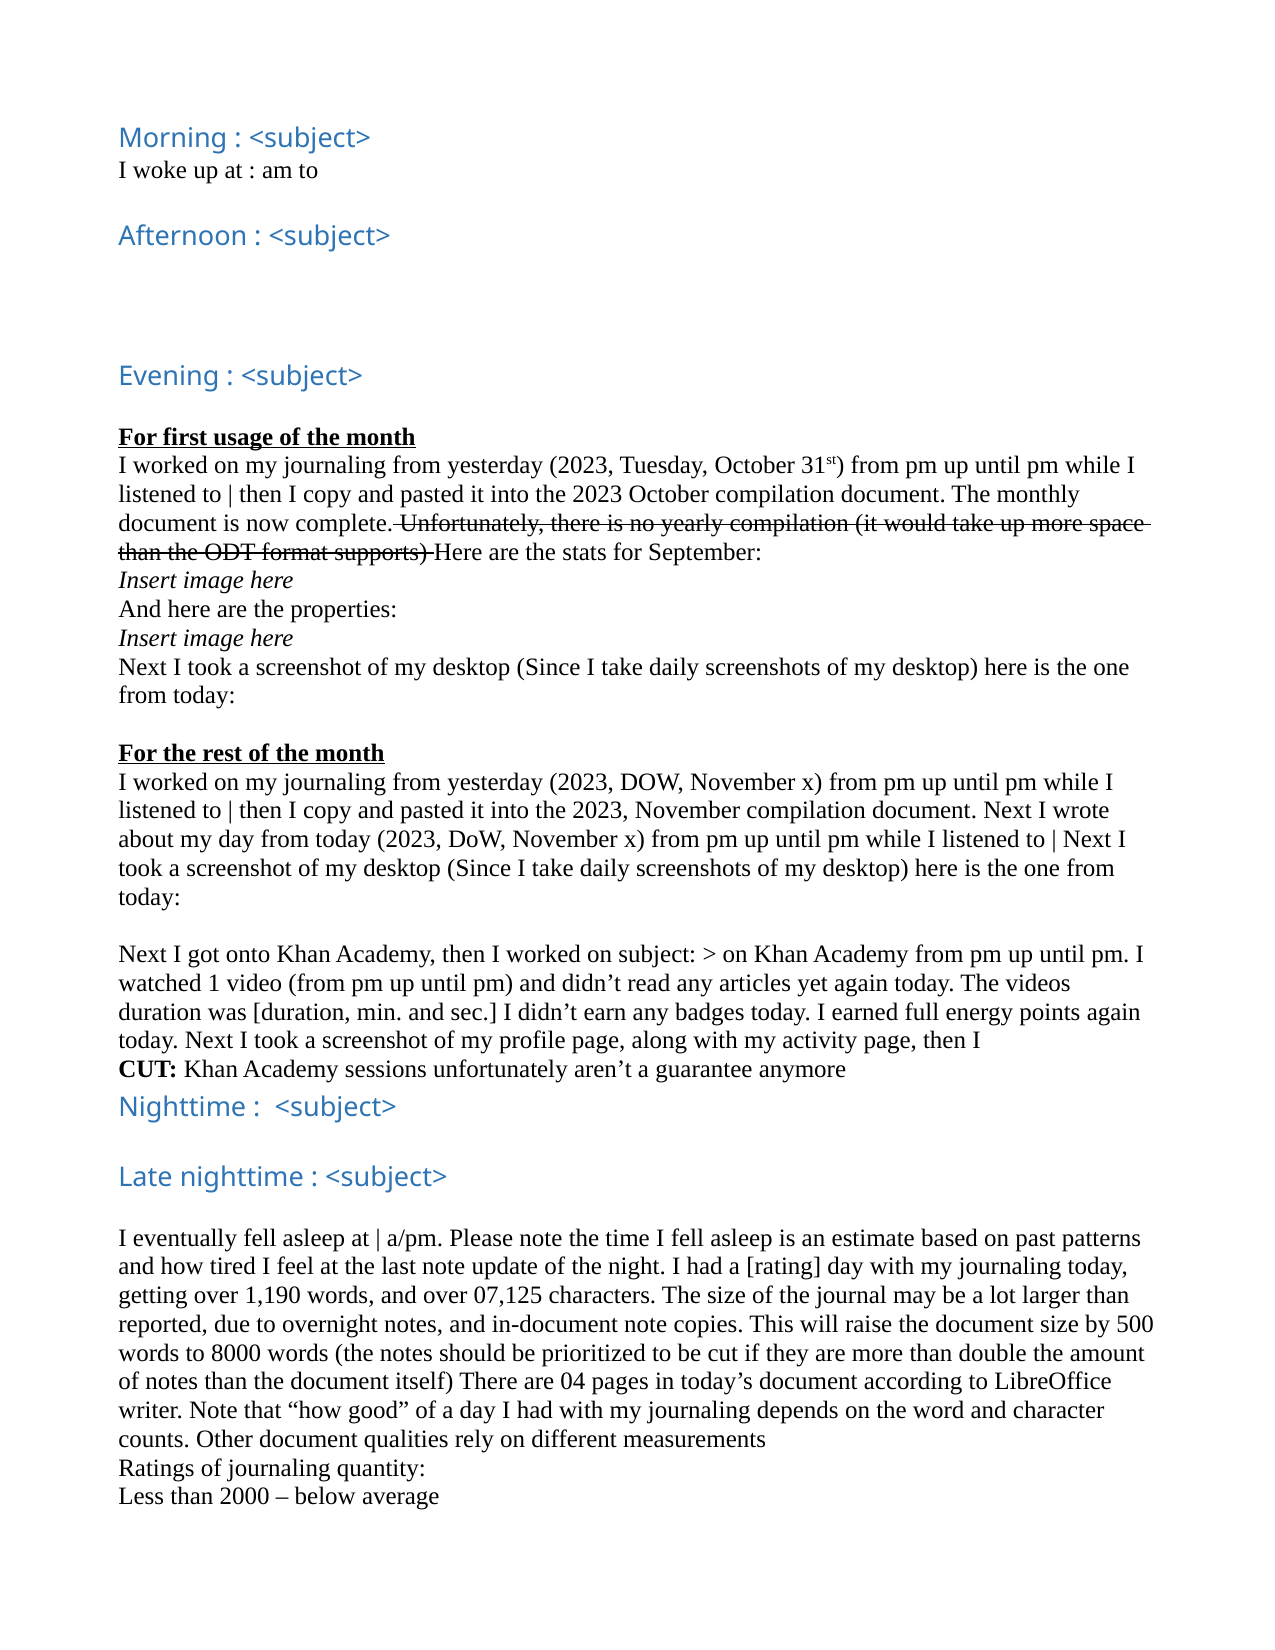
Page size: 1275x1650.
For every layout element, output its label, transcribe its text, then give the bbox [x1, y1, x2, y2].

subtitle Afternoon : <subject> [118, 217, 1157, 253]
subtitle Morning : <subject> [118, 118, 1157, 155]
text Next I got onto Khan Academy, then I worked on subject: > on Khan Academy from pm up until pm. I watched 1 video (from pm up until pm) and didn’t read any articles yet again today. The videos duration was [duration, min. and sec.] I didn’t earn any badges today. I earned full energy points again today. Next I took a screenshot of my profile page, along with my activity page, then I [118, 939, 1157, 1054]
text I woke up at : am to [118, 155, 1157, 184]
text I worked on my journaling from yesterday (2023, Tuesday, October 31st) from pm up until pm while I listened to | then I copy and pasted it into the 2023 October compilation document. The monthly document is now complete. Unfortunately, there is no yearly compilation (it would take up more space than the ODT format supports) Here are the stats for September: [118, 451, 1157, 566]
subtitle Nighttime : <subject> [118, 1087, 1157, 1124]
text And here are the properties: [118, 594, 1157, 623]
text CUT: Khan Academy sessions unfortunately aren’t a guarantee anymore [118, 1054, 1157, 1083]
text Less than 2000 – below average [118, 1481, 1157, 1510]
text Ratings of journaling quantity: [118, 1453, 1157, 1481]
text Next I took a screenshot of my desktop (Since I take daily screenshots of my desktop) here is the one from today: [118, 652, 1157, 709]
subtitle Late nighttime : <subject> [118, 1157, 1157, 1194]
text For the rest of the month [118, 738, 1157, 767]
text For first usage of the month [118, 422, 1157, 451]
subtitle Evening : <subject> [118, 356, 1157, 393]
text Insert image here [118, 566, 1157, 594]
text I worked on my journaling from yesterday (2023, DOW, November x) from pm up until pm while I listened to | then I copy and pasted it into the 2023, November compilation document. Next I wrote about my day from today (2023, DoW, November x) from pm up until pm while I listened to | Next I took a screenshot of my desktop (Since I take daily screenshots of my desktop) here is the one from today: [118, 767, 1157, 911]
text I eventually fell asleep at | a/pm. Please note the time I fell asleep is an estimate based on past patterns and how tired I feel at the last note update of the night. I had a [rating] day with my journaling today, getting over 1,190 words, and over 07,125 characters. The size of the journal may be a lot larger than reported, due to overnight notes, and in-document note copies. This will raise the document size by 500 words to 8000 words (the notes should be prioritized to be cut if they are more than double the amount of notes than the document itself) There are 04 pages in today’s document according to LibreOffice writer. Note that “how good” of a day I had with my journaling depends on the word and character counts. Other document qualities rely on different measurements [118, 1223, 1157, 1453]
text Insert image here [118, 623, 1157, 652]
